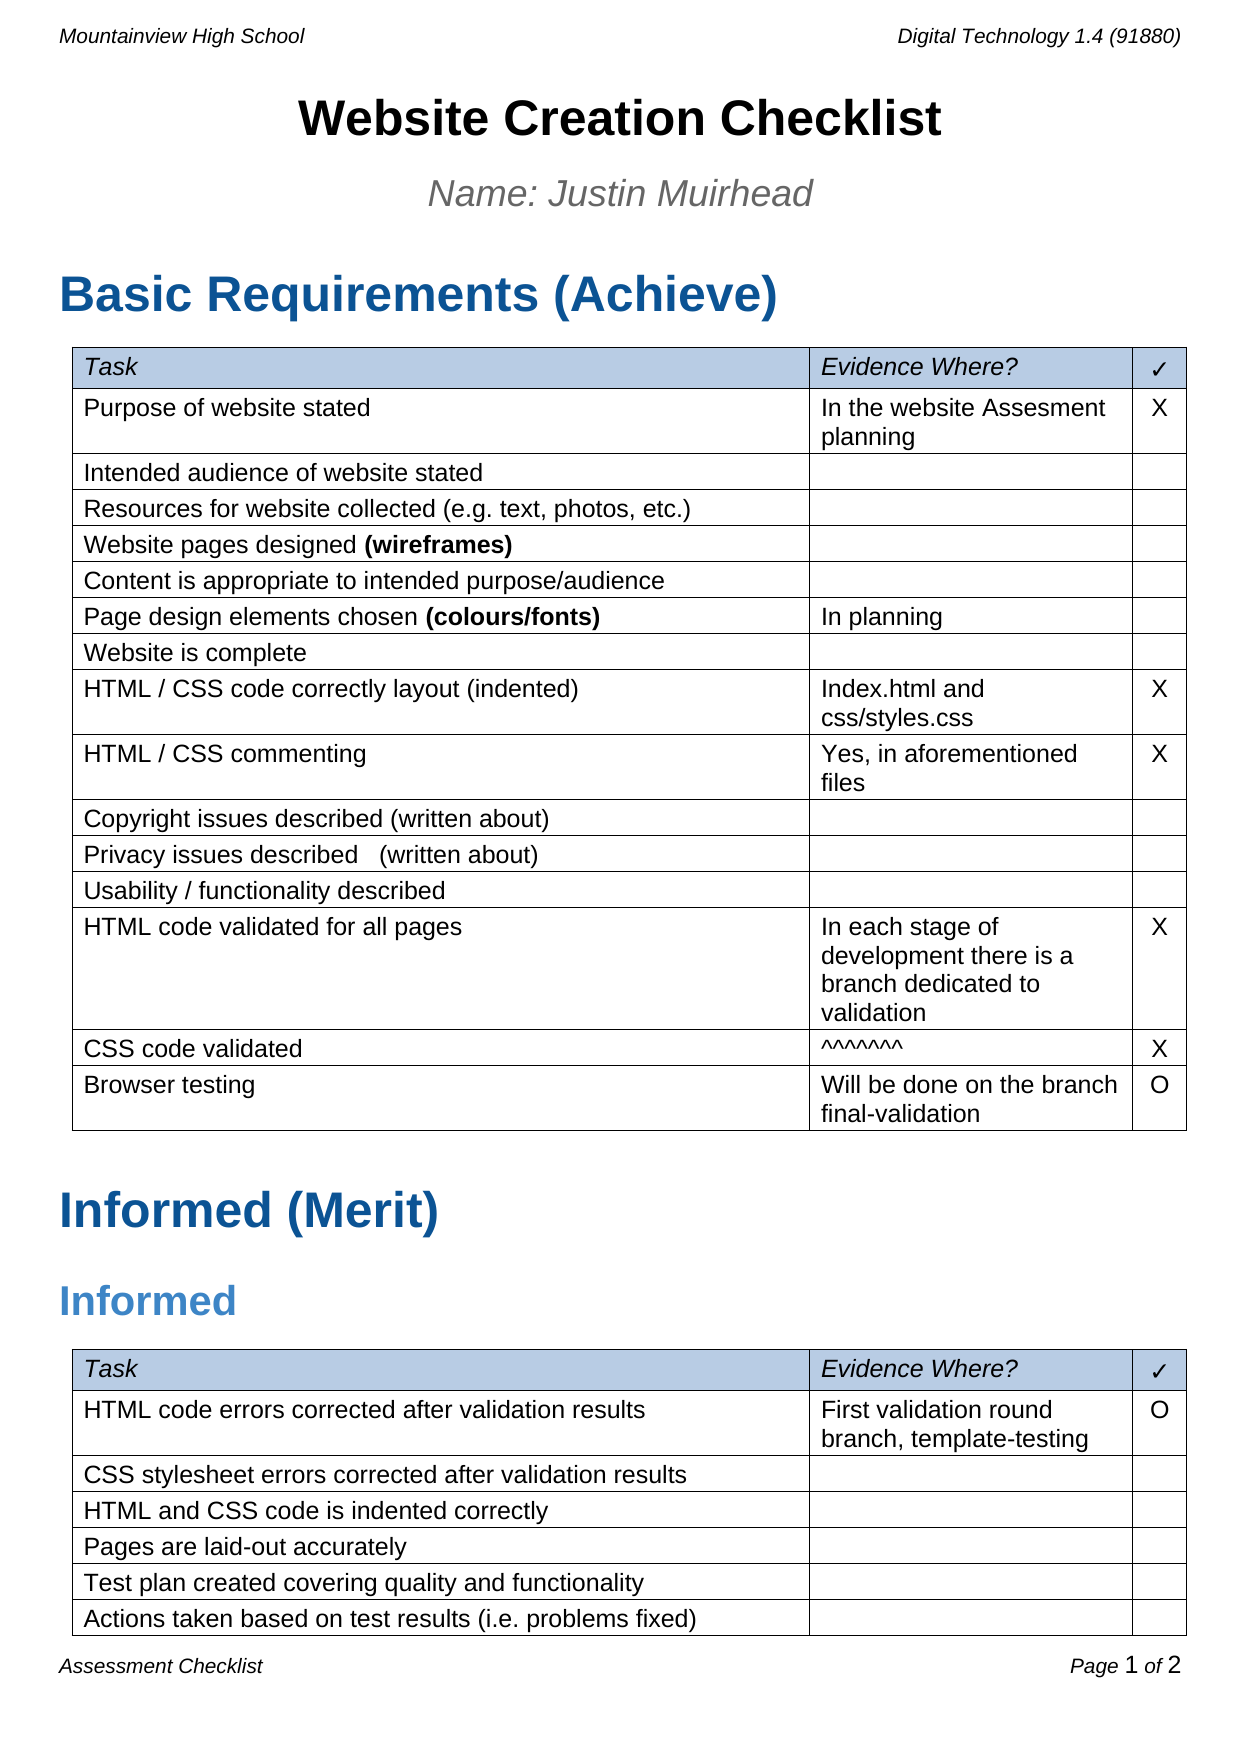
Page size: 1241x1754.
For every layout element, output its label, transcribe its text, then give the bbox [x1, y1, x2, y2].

table_cell [810, 836, 1132, 871]
table_cell Content is appropriate to intended purpose/audience [73, 562, 809, 597]
subtitle Name: Justin Muirhead [59, 171, 1181, 214]
table_cell [810, 1492, 1132, 1527]
table_header Task [73, 1350, 809, 1390]
table_cell O [1133, 1066, 1186, 1130]
table_header ✓ [1133, 1350, 1186, 1390]
table_cell [810, 562, 1132, 597]
table_cell [1133, 454, 1186, 489]
table_cell Resources for website collected (e.g. text, photos, etc.) [73, 490, 809, 525]
table_cell [810, 872, 1132, 907]
table_cell [810, 634, 1132, 669]
table_cell Yes, in aforementioned files [810, 735, 1132, 799]
table_cell HTML and CSS code is indented correctly [73, 1492, 809, 1527]
table_cell HTML code errors corrected after validation results [73, 1391, 809, 1455]
table_cell [1133, 598, 1186, 633]
table_cell In the website Assesment planning [810, 389, 1132, 453]
table_cell Page design elements chosen (colours/fonts) [73, 598, 809, 633]
table_cell Will be done on the branch final-validation [810, 1066, 1132, 1130]
table_cell X [1133, 389, 1186, 453]
table_cell Website pages designed (wireframes) [73, 526, 809, 561]
table_cell Usability / functionality described [73, 872, 809, 907]
table_cell Purpose of website stated [73, 389, 809, 453]
subtitle Informed (Merit) [59, 1181, 1181, 1238]
table_cell [1133, 836, 1186, 871]
table_cell Pages are laid-out accurately [73, 1528, 809, 1563]
table_cell [810, 1564, 1132, 1599]
table_cell Actions taken based on test results (i.e. problems fixed) [73, 1600, 809, 1635]
subtitle Basic Requirements (Achieve) [59, 264, 1181, 322]
table_cell [810, 1600, 1132, 1635]
table_header Evidence Where? [810, 348, 1132, 388]
table_cell [1133, 1456, 1186, 1491]
table_cell X [1133, 908, 1186, 1029]
table_cell [810, 1456, 1132, 1491]
table_cell [1133, 1528, 1186, 1563]
table_cell [1133, 1492, 1186, 1527]
table_cell HTML / CSS commenting [73, 735, 809, 799]
table_cell [810, 800, 1132, 835]
table_cell CSS stylesheet errors corrected after validation results [73, 1456, 809, 1491]
table_cell [1133, 800, 1186, 835]
table_cell HTML code validated for all pages [73, 908, 809, 1029]
title Website Creation Checklist [59, 88, 1181, 146]
table_cell Test plan created covering quality and functionality [73, 1564, 809, 1599]
table_cell Privacy issues described (written about) [73, 836, 809, 871]
table_cell [1133, 872, 1186, 907]
table_cell [1133, 526, 1186, 561]
subtitle Informed [59, 1276, 1181, 1324]
table_cell In planning [810, 598, 1132, 633]
table_cell HTML / CSS code correctly layout (indented) [73, 670, 809, 734]
table_cell X [1133, 1030, 1186, 1065]
table_cell X [1133, 670, 1186, 734]
table_cell [1133, 1600, 1186, 1635]
table_cell [810, 1528, 1132, 1563]
table_cell Index.html and css/styles.css [810, 670, 1132, 734]
table_cell [1133, 1564, 1186, 1599]
table_cell O [1133, 1391, 1186, 1455]
table_cell Website is complete [73, 634, 809, 669]
table_cell [1133, 562, 1186, 597]
table_cell X [1133, 735, 1186, 799]
table_cell In each stage of development there is a branch dedicated to validation [810, 908, 1132, 1029]
table_cell [1133, 634, 1186, 669]
table_cell [1133, 490, 1186, 525]
table_cell First validation round branch, template-testing [810, 1391, 1132, 1455]
table_cell [810, 490, 1132, 525]
table_cell Intended audience of website stated [73, 454, 809, 489]
table_header ✓ [1133, 348, 1186, 388]
table_cell CSS code validated [73, 1030, 809, 1065]
table_header Evidence Where? [810, 1350, 1132, 1390]
table_cell [810, 526, 1132, 561]
table_cell [810, 454, 1132, 489]
table_header Task [73, 348, 809, 388]
table_cell Browser testing [73, 1066, 809, 1130]
table_cell ^^^^^^^ [810, 1030, 1132, 1065]
table_cell Copyright issues described (written about) [73, 800, 809, 835]
